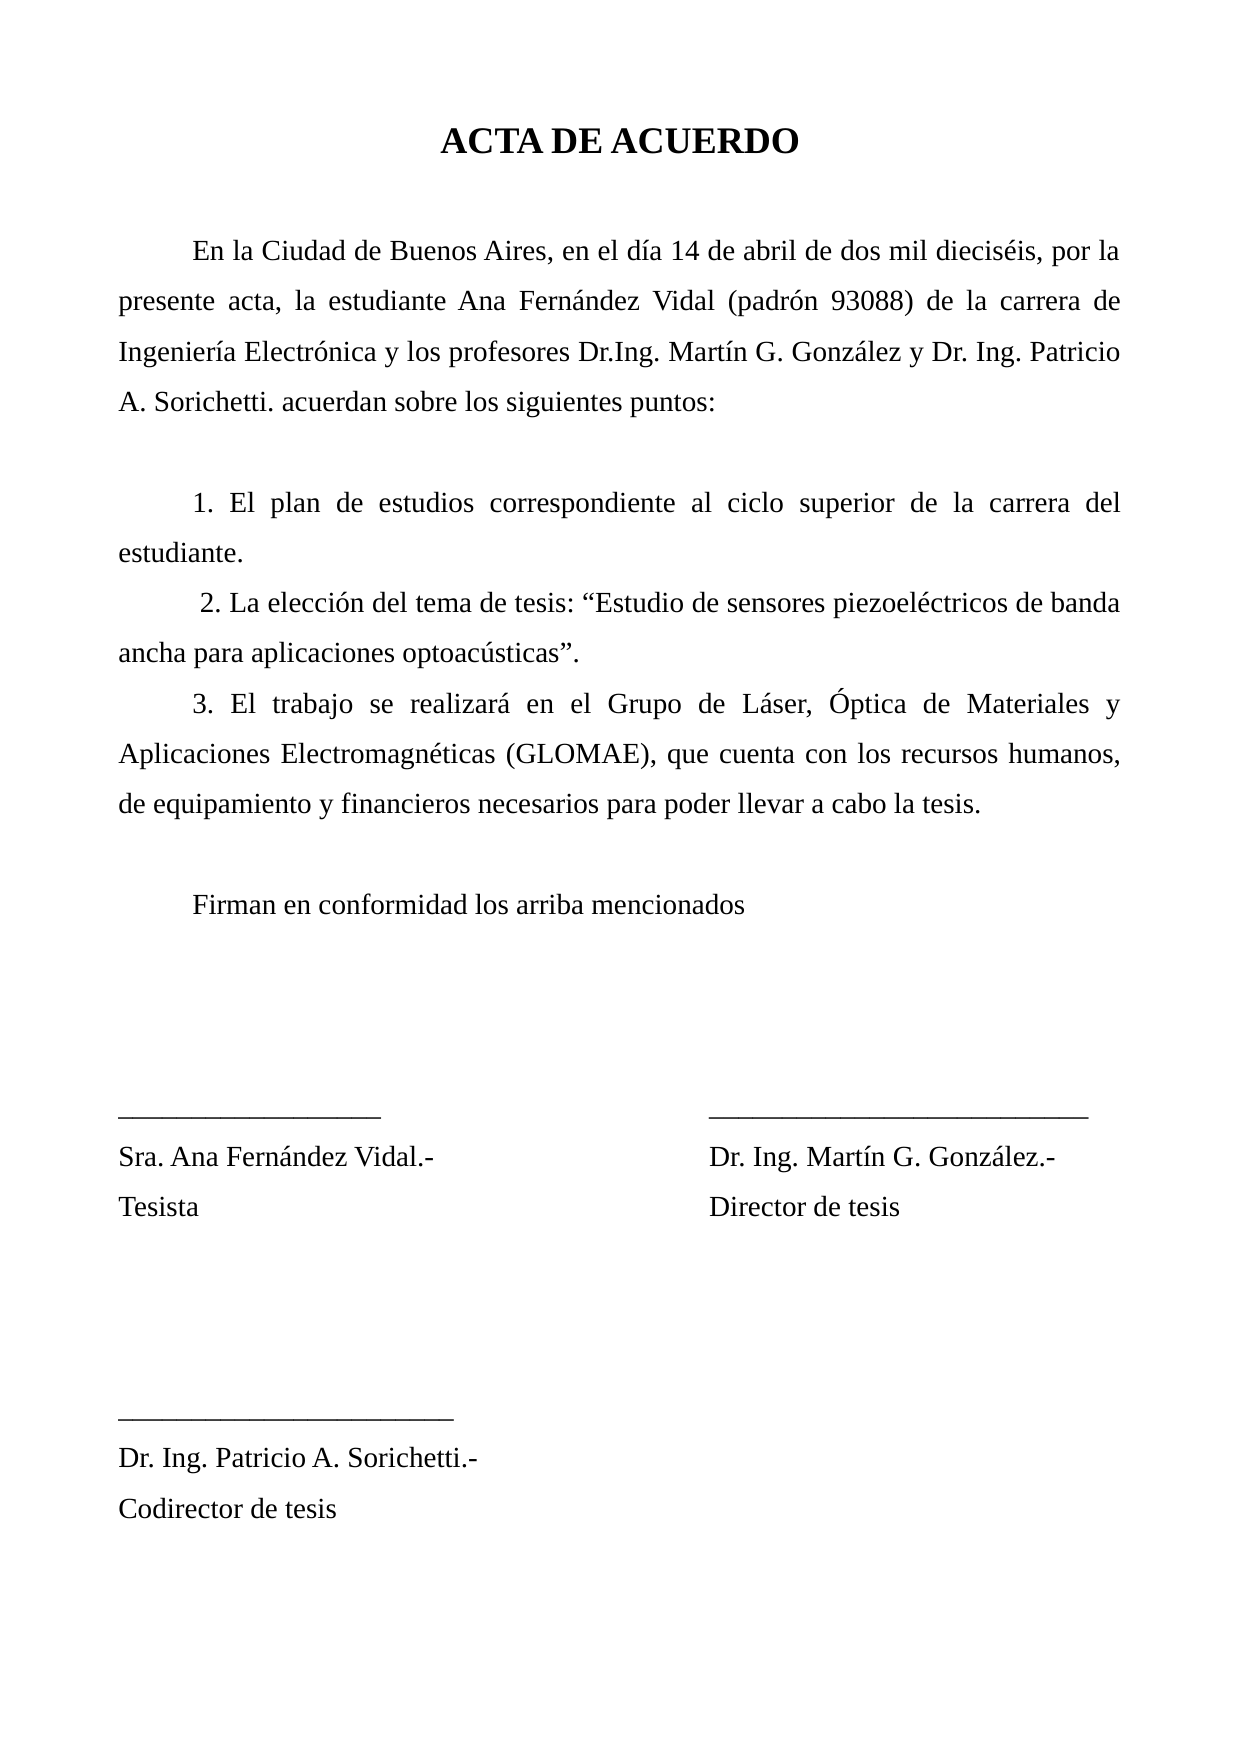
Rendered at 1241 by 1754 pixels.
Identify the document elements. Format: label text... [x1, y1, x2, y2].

text Dr. Ing. Patricio A. Sorichetti.- [118, 1441, 1122, 1474]
text _______________________ [118, 1390, 1122, 1424]
text Sra. Ana Fernández Vidal.- Dr. Ing. Martín G. González.- [118, 1139, 1122, 1172]
text 1. El plan de estudios correspondiente al ciclo superior de la carrera del estudiante. 2. La elección del tema de tesis: “Estudio de sensores piezoeléctricos de banda ancha para aplicaciones optoacústicas”. [118, 485, 1122, 669]
text __________________ __________________________ [118, 1088, 1122, 1122]
text En la Ciudad de Buenos Aires, en el día 14 de abril de dos mil dieciséis, por la presente acta, la estudiante Ana Fernández Vidal (padrón 93088) de la carrera de Ingeniería Electrónica y los profesores Dr.Ing. Martín G. González y Dr. Ing. Patricio A. Sorichetti. acuerdan sobre los siguientes puntos: [118, 233, 1122, 418]
text Tesista Director de tesis [118, 1189, 1122, 1223]
text Codirector de tesis [118, 1491, 1122, 1524]
text Firman en conformidad los arriba mencionados [118, 887, 1122, 921]
text ACTA DE ACUERDO [118, 118, 1122, 161]
text 3. El trabajo se realizará en el Grupo de Láser, Óptica de Materiales y Aplicaciones Electromagnéticas (GLOMAE), que cuenta con los recursos humanos, de equipamiento y financieros necesarios para poder llevar a cabo la tesis. [118, 686, 1122, 820]
